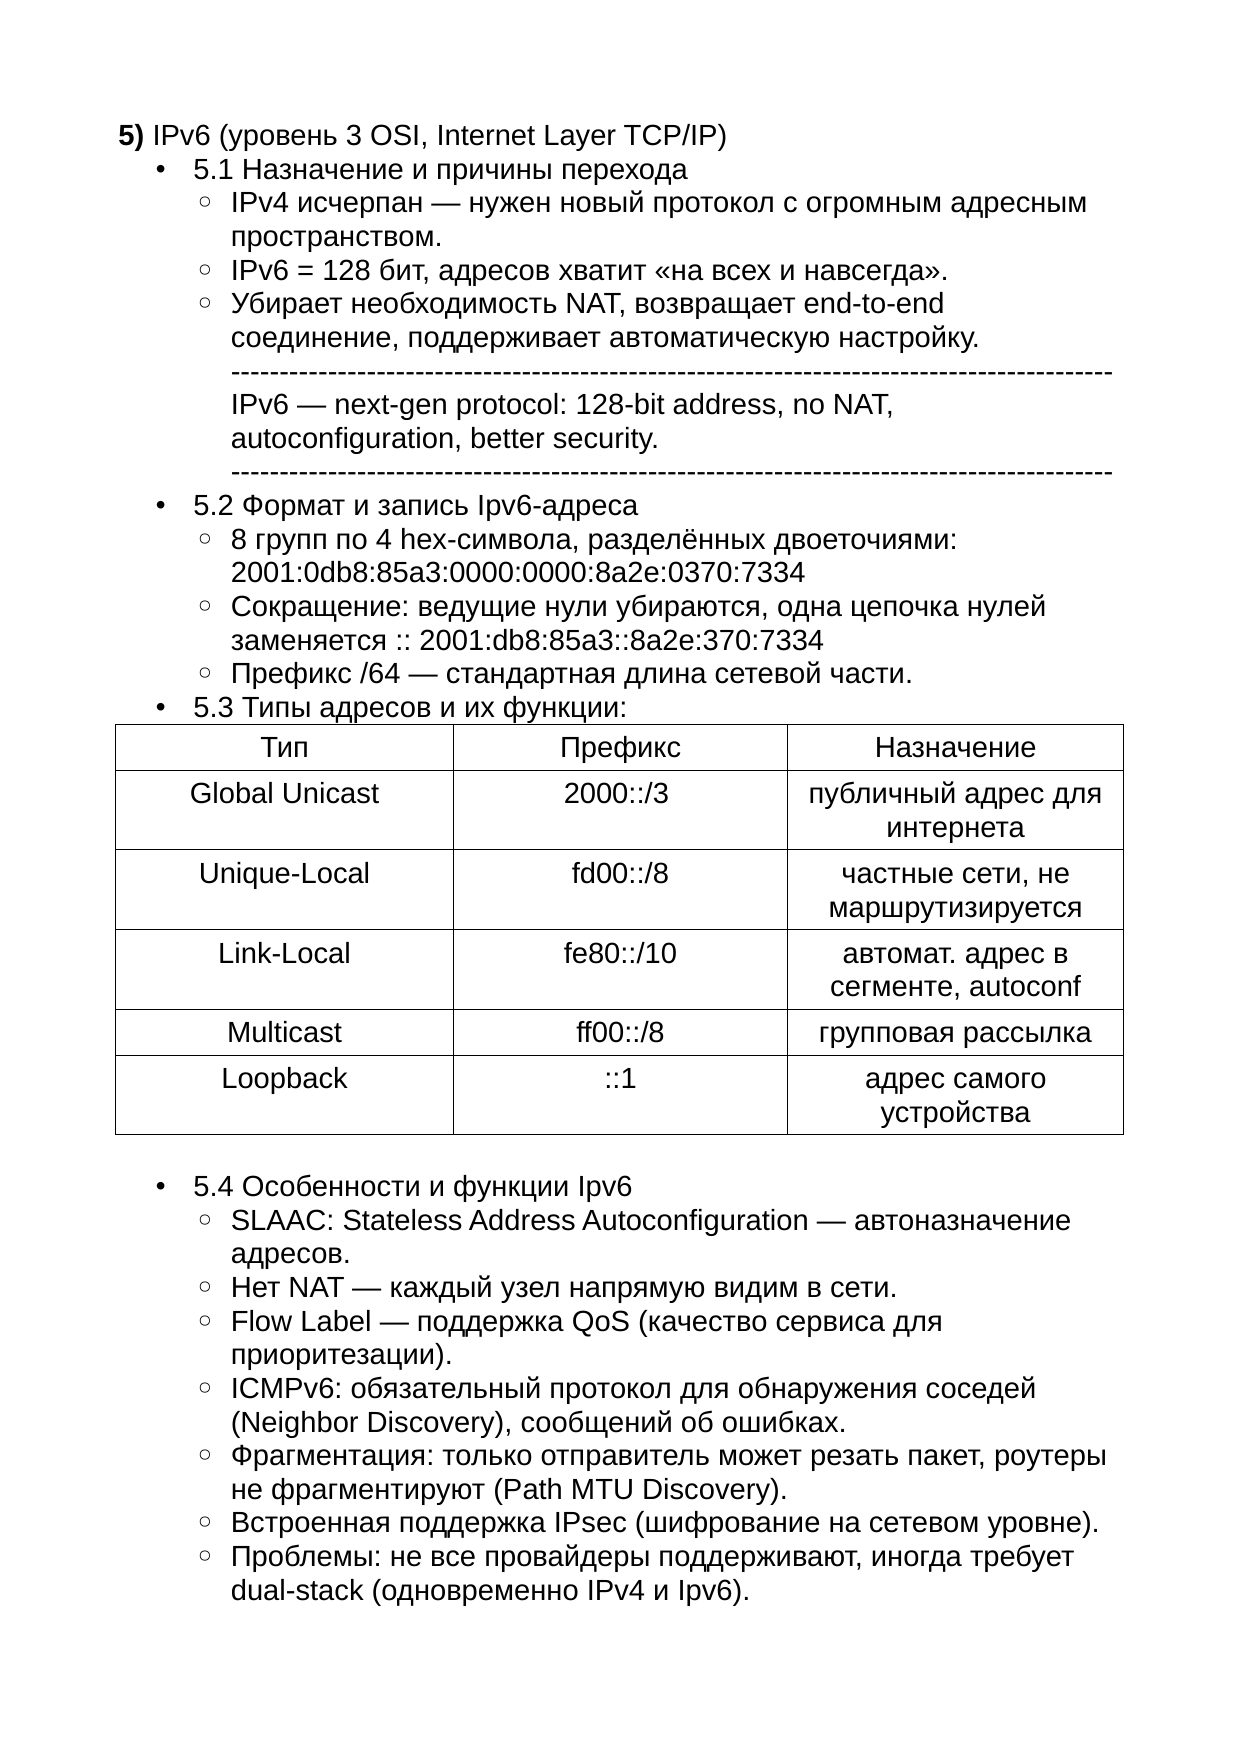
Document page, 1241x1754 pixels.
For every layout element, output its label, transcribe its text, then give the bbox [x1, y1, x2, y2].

text 5) IPv6 (уровень 3 OSI, Internet Layer TCP/IP) [118, 118, 1122, 152]
table_cell публичный адрес для интернета [788, 771, 1123, 849]
list Flow Label — поддержка QoS (качество сервиса для приоритезации). [193, 1303, 1122, 1371]
list 5.4 Особенности и функции Ipv6 [156, 1169, 1122, 1202]
table_cell fe80::/10 [454, 930, 787, 1008]
table_cell частные сети, не маршрутизируется [788, 850, 1123, 929]
list Сокращение: ведущие нули убираются, одна цепочка нулей заменяется :: 2001:db8:85a3::8a2e:370:7334 [193, 589, 1122, 656]
table_cell Unique-Local [116, 850, 453, 929]
list 8 групп по 4 hex-символа, разделённых двоеточиями: 2001:0db8:85a3:0000:0000:8a2e:0370:7334 [193, 522, 1122, 589]
list 5.2 Формат и запись Ipv6-адреса [156, 488, 1122, 522]
list IPv6 = 128 бит, адресов хватит «на всех и навсегда». [193, 253, 1122, 286]
list ICMPv6: обязательный протокол для обнаружения соседей (Neighbor Discovery), сообщений об ошибках. [193, 1371, 1122, 1438]
table_cell ::1 [454, 1056, 787, 1134]
table_header Префикс [454, 725, 787, 770]
table_cell Link-Local [116, 930, 453, 1008]
table_header Тип [116, 725, 453, 770]
table_cell Multicast [116, 1010, 453, 1054]
table_cell fd00::/8 [454, 850, 787, 929]
list -------------------------------------------------------------------------------------------IPv6 — next-gen protocol: 128-bit address, no NAT, autoconfiguration, better security. [193, 354, 1122, 454]
table_cell Loopback [116, 1056, 453, 1134]
list ------------------------------------------------------------------------------------------- [193, 454, 1122, 488]
list Фрагментация: только отправитель может резать пакет, роутеры не фрагментируют (Path MTU Discovery). [193, 1438, 1122, 1505]
table_cell Global Unicast [116, 771, 453, 849]
list Встроенная поддержка IPsec (шифрование на сетевом уровне). [193, 1505, 1122, 1539]
table_cell адрес самого устройства [788, 1056, 1123, 1134]
list Убирает необходимость NAT, возвращает end-to-end соединение, поддерживает автоматическую настройку. [193, 286, 1122, 354]
list Нет NAT — каждый узел напрямую видим в сети. [193, 1270, 1122, 1303]
table_cell ff00::/8 [454, 1010, 787, 1054]
table_cell 2000::/3 [454, 771, 787, 849]
table_cell групповая рассылка [788, 1010, 1123, 1054]
list 5.3 Типы адресов и их функции: [156, 690, 1122, 724]
list Префикс /64 — стандартная длина сетевой части. [193, 656, 1122, 690]
table_cell автомат. адрес в сегменте, autoconf [788, 930, 1123, 1008]
list 5.1 Назначение и причины перехода [156, 152, 1122, 185]
list Проблемы: не все провайдеры поддерживают, иногда требует dual-stack (одновременно IPv4 и Ipv6). [193, 1539, 1122, 1606]
list SLAAC: Stateless Address Autoconfiguration — автоназначение адресов. [193, 1202, 1122, 1270]
table_header Назначение [788, 725, 1123, 770]
list IPv4 исчерпан — нужен новый протокол с огромным адресным пространством. [193, 185, 1122, 253]
